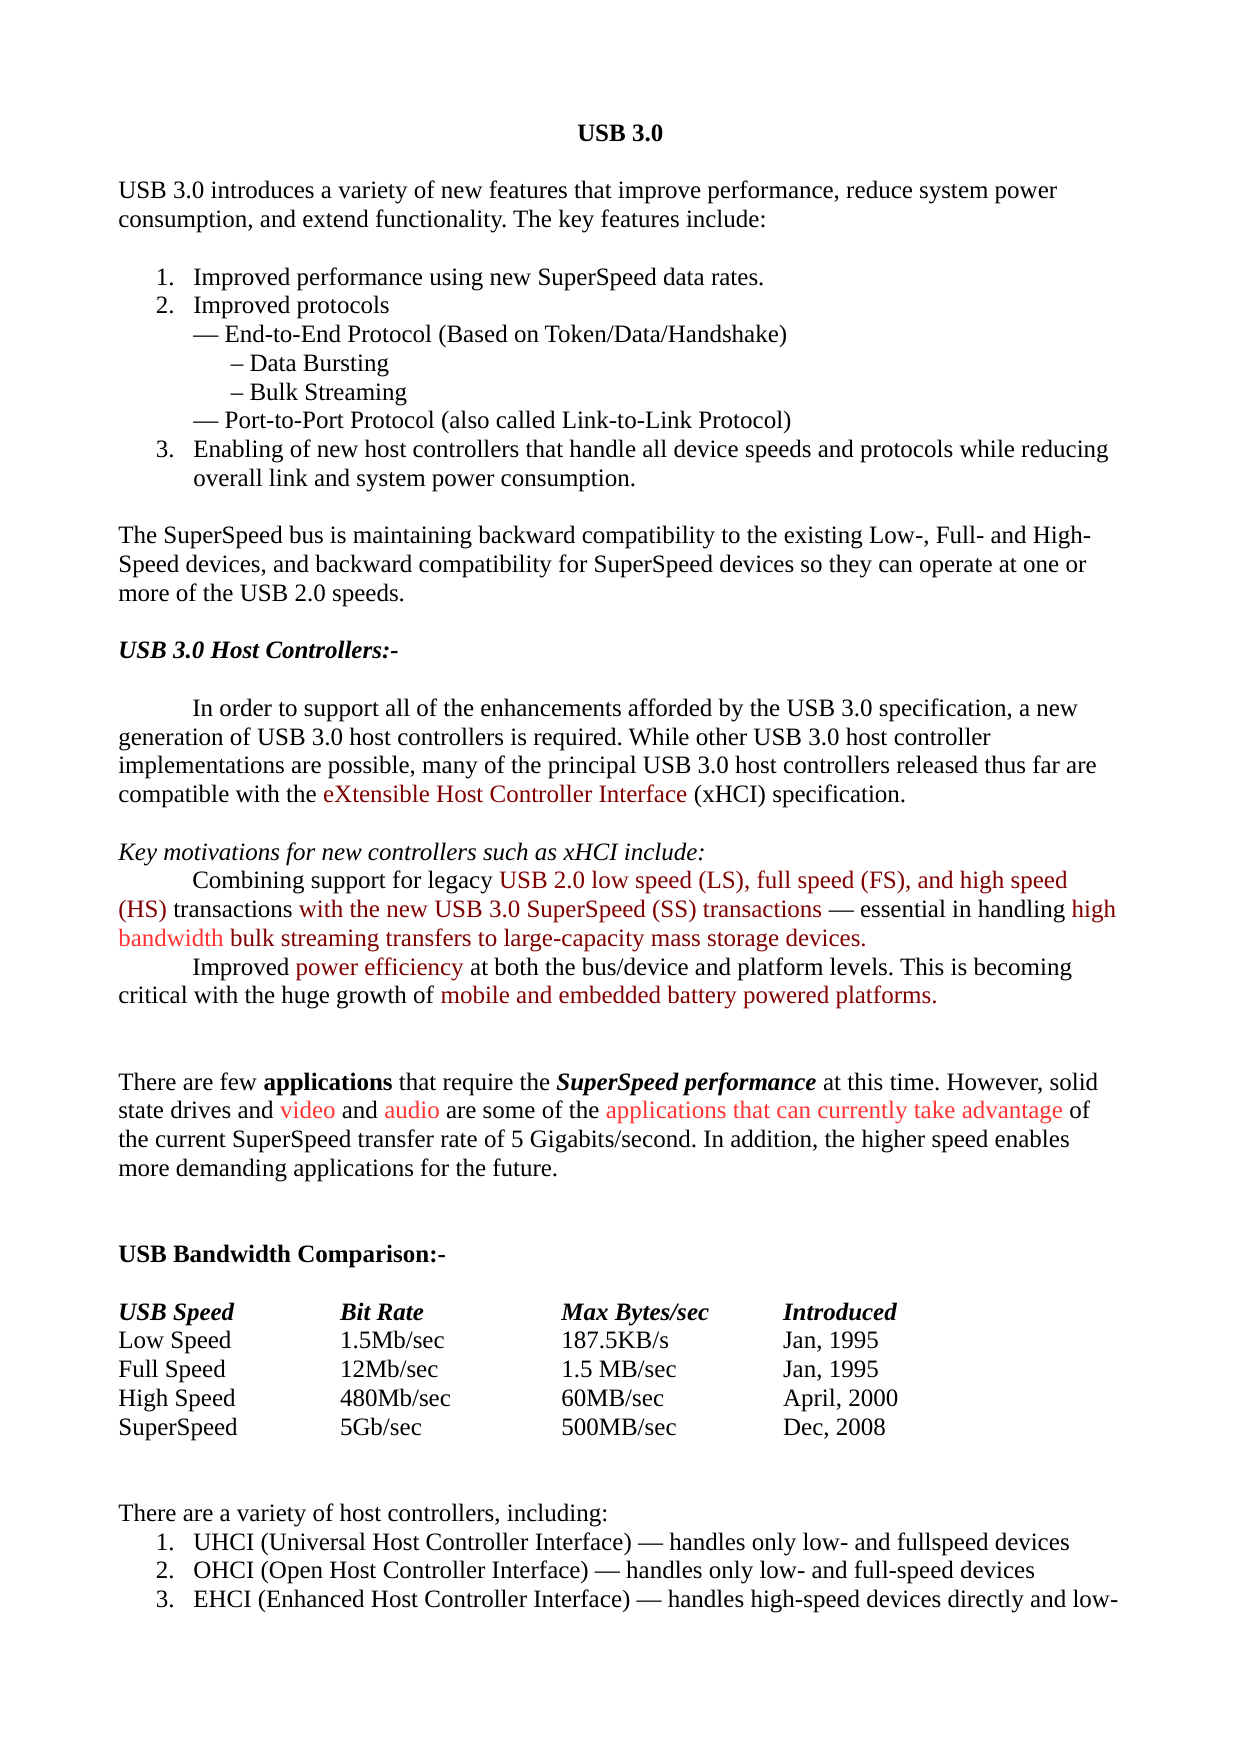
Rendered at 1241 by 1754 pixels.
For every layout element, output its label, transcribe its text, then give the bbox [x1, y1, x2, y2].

text There are a variety of host controllers, including: [118, 1498, 1122, 1527]
list – Bulk Streaming [193, 377, 1122, 406]
text USB Bandwidth Comparison:- [118, 1239, 1122, 1268]
list UHCI (Universal Host Controller Interface) — handles only low- and fullspeed devices [156, 1527, 1122, 1556]
list — Port-to-Port Protocol (also called Link-to-Link Protocol) [156, 406, 1122, 434]
text There are few applications that require the SuperSpeed performance at this time. However, solid state drives and video and audio are some of the applications that can currently take advantage of the current SuperSpeed transfer rate of 5 Gigabits/second. In addition, the higher speed enables more demanding applications for the future. [118, 1067, 1122, 1182]
list Enabling of new host controllers that handle all device speeds and protocols while reducing overall link and system power consumption. [156, 434, 1122, 492]
text USB 3.0 [118, 118, 1122, 147]
text Low Speed 1.5Mb/sec 187.5KB/s Jan, 1995 [118, 1326, 1122, 1354]
text USB 3.0 Host Controllers:- [118, 636, 1122, 664]
text USB 3.0 introduces a variety of new features that improve performance, reduce system power consumption, and extend functionality. The key features include: [118, 176, 1122, 233]
text Combining support for legacy USB 2.0 low speed (LS), full speed (FS), and high speed (HS) transactions with the new USB 3.0 SuperSpeed (SS) transactions — essential in handling high bandwidth bulk streaming transfers to large-capacity mass storage devices. [118, 866, 1122, 952]
text Improved power efficiency at both the bus/device and platform levels. This is becoming critical with the huge growth of mobile and embedded battery powered platforms. [118, 952, 1122, 1009]
list EHCI (Enhanced Host Controller Interface) — handles high-speed devices directly and low- [156, 1584, 1122, 1613]
list Improved protocols [156, 291, 1122, 319]
text In order to support all of the enhancements afforded by the USB 3.0 specification, a new generation of USB 3.0 host controllers is required. While other USB 3.0 host controller implementations are possible, many of the principal USB 3.0 host controllers released thus far are compatible with the eXtensible Host Controller Interface (xHCI) specification. [118, 693, 1122, 808]
list — End-to-End Protocol (Based on Token/Data/Handshake) [156, 319, 1122, 348]
list – Data Bursting [193, 348, 1122, 377]
list Improved performance using new SuperSpeed data rates. [156, 262, 1122, 291]
list OHCI (Open Host Controller Interface) — handles only low- and full-speed devices [156, 1556, 1122, 1584]
text The SuperSpeed bus is maintaining backward compatibility to the existing Low-, Full- and High-Speed devices, and backward compatibility for SuperSpeed devices so they can operate at one or more of the USB 2.0 speeds. [118, 521, 1122, 607]
text High Speed 480Mb/sec 60MB/sec April, 2000 [118, 1383, 1122, 1412]
text USB Speed Bit Rate Max Bytes/sec Introduced [118, 1297, 1122, 1326]
text Key motivations for new controllers such as xHCI include: [118, 837, 1122, 866]
text Full Speed 12Mb/sec 1.5 MB/sec Jan, 1995 [118, 1354, 1122, 1383]
text SuperSpeed 5Gb/sec 500MB/sec Dec, 2008 [118, 1412, 1122, 1441]
